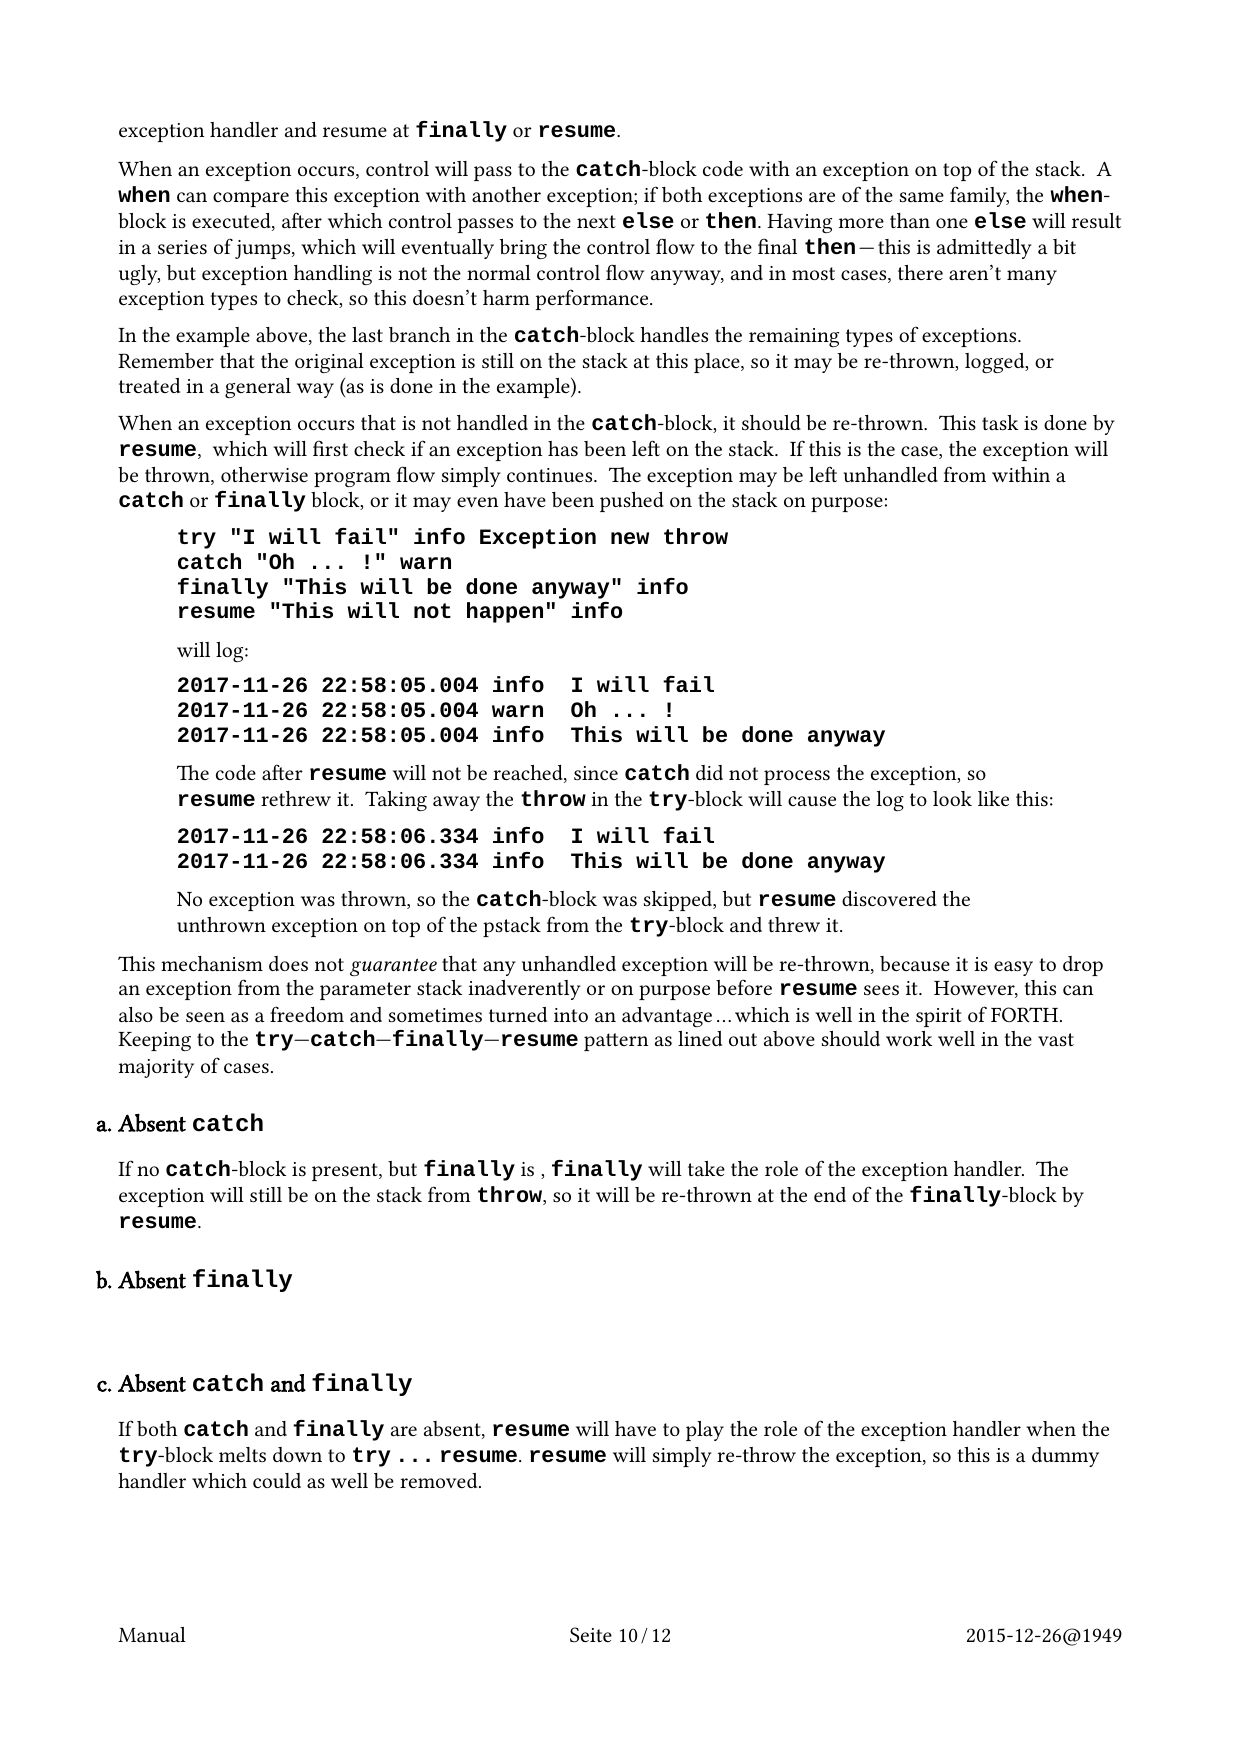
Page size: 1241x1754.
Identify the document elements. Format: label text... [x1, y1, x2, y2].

text No exception was thrown, so the catch-block was skipped, but resume discovered the unthrown exception on top of the pstack from the try-block and threw it. [177, 887, 1064, 939]
subtitle Absent catch [118, 1109, 1122, 1138]
text The code after resume will not be reached, since catch did not process the exception, so resume rethrew it. Taking away the throw in the try-block will cause the log to look like this: [177, 761, 1064, 813]
text When an exception occurs, control will pass to the catch-block code with an exception on top of the stack. A when can compare this exception with another exception; if both exceptions are of the same family, the when-block is executed, after which control passes to the next else or then. Having more than one else will result in a series of jumps, which will eventually bring the control flow to the final then — this is admittedly a bit ugly, but exception handling is not the normal control flow anyway, and in most cases, there aren’t many exception types to check, so this doesn’t harm performance. [118, 156, 1122, 311]
text exception handler and resume at finally or resume. [118, 118, 1122, 144]
text will log: [177, 637, 1064, 662]
text This mechanism does not guarantee that any unhandled exception will be re-thrown, because it is easy to drop an exception from the parameter stack inadverently or on purpose before resume sees it. However, this can also be seen as a freedom and sometimes turned into an advantage … which is well in the spirit of FORTH. Keeping to the try—catch—finally—resume pattern as lined out above should work well in the vast majority of cases. [118, 951, 1122, 1078]
text If no catch-block is present, but finally is , finally will take the role of the exception handler. The exception will still be on the stack from throw, so it will be re-thrown at the end of the finally-block by resume. [118, 1157, 1122, 1235]
text If both catch and finally are absent, resume will have to play the role of the exception handler when the try-block melts down to try ... resume. resume will simply re-throw the exception, so this is a dummy handler which could as well be removed. [118, 1417, 1122, 1494]
text In the example above, the last branch in the catch-block handles the remaining types of exceptions. Remember that the original exception is still on the stack at this place, so it may be re-thrown, logged, or treated in a general way (as is done in the example). [118, 323, 1122, 399]
subtitle Absent finally [118, 1266, 1122, 1295]
text 2017-11-26 22:58:05.004 info I will fail 2017-11-26 22:58:05.004 warn Oh ... ! 2017-11-26 22:58:05.004 info This will be done anyway [177, 674, 1064, 749]
text try "I will fail" info Exception new throw catch "Oh ... !" warn finally "This will be done anyway" info resume "This will not happen" info [177, 526, 1064, 625]
text 2017-11-26 22:58:06.334 info I will fail 2017-11-26 22:58:06.334 info This will be done anyway [177, 825, 1064, 875]
subtitle Absent catch and finally [118, 1369, 1122, 1398]
text When an exception occurs that is not handled in the catch-block, it should be re-thrown. This task is done by resume, which will first check if an exception has been left on the stack. If this is the case, the exception will be thrown, otherwise program flow simply continues. The exception may be left unhandled from within a catch or finally block, or it may even have been pushed on the stack on purpose: [118, 411, 1122, 514]
